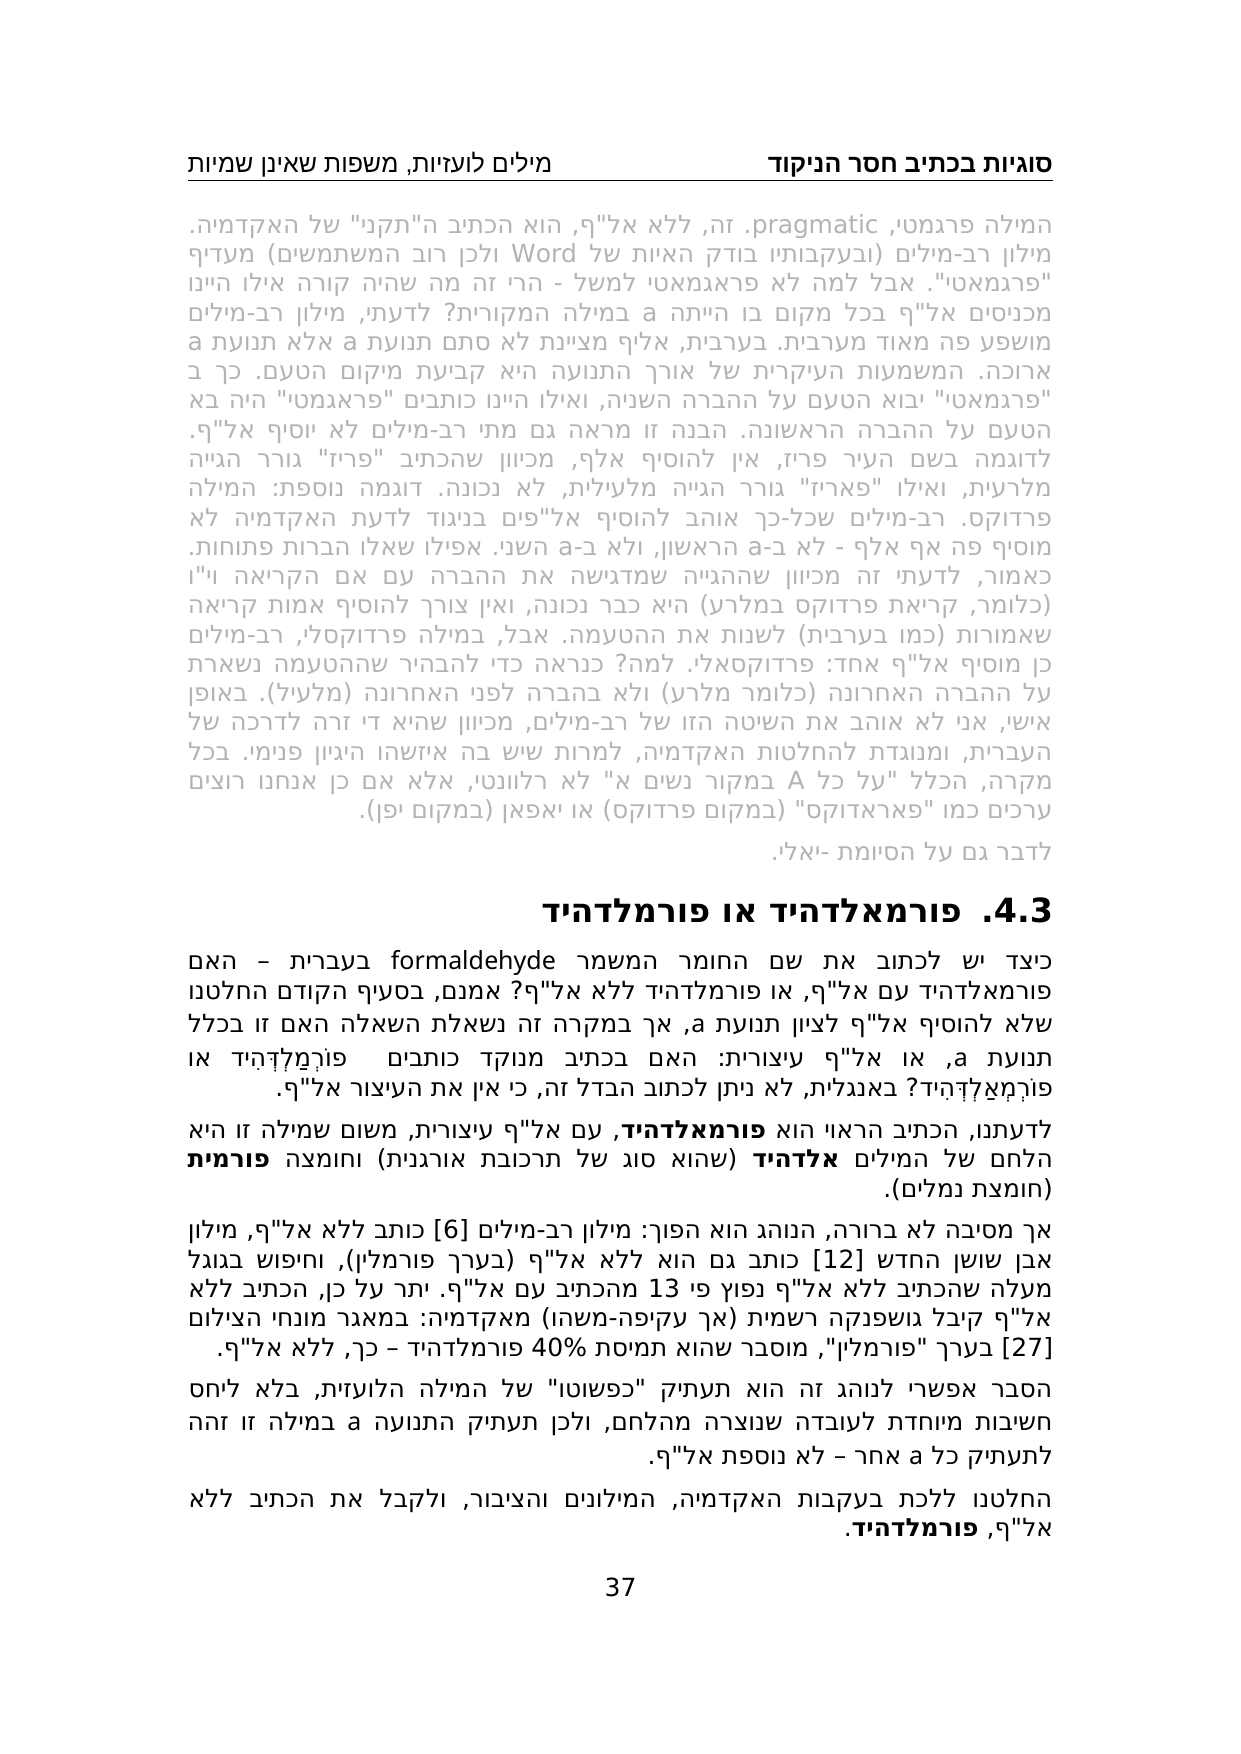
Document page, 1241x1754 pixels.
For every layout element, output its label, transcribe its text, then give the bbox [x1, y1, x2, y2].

text לדעתנו, הכתיב הראוי הוא פורמאלדהיד, עם אל"ף עיצורית, משום שמילה זו היא הלחם של המילים אלדהיד (שהוא סוג של תרכובת אורגנית) וחומצה פורמית (חומצת נמלים). [187, 1115, 1053, 1203]
text הסבר אפשרי לנוהג זה הוא תעתיק "כפשוטו" של המילה הלועזית, בלא ליחס חשיבות מיוחדת לעובדה שנוצרה מהלחם, ולכן תעתיק התנועה a במילה זו זהה לתעתיק כל a אחר – לא נוספת אל"ף. [187, 1374, 1053, 1472]
text החלטנו ללכת בעקבות האקדמיה, המילונים והציבור, ולקבל את הכתיב ללא אל"ף, פורמלדהיד. [187, 1484, 1053, 1543]
text כיצד יש לכתוב את שם החומר המשמר formaldehyde בעברית – האם פורמאלדהיד עם אל"ף, או פורמלדהיד ללא אל"ף? אמנם, בסעיף הקודם החלטנו שלא להוסיף אל"ף לציון תנועת a, אך במקרה זה נשאלת השאלה האם זו בכלל תנועת a, או אל"ף עיצורית: האם בכתיב מנוקד כותבים פוֹרְמַלְדְּהִיד או פוֹרְמְאַלְדְּהִיד? באנגלית, לא ניתן לכתוב הבדל זה, כי אין את העיצור אל"ף. [187, 942, 1053, 1103]
subtitle פורמאלדהיד או פורמלדהיד [187, 891, 1053, 930]
text לדבר גם על הסיומת -יאלי. [187, 837, 1053, 866]
text אך מסיבה לא ברורה, הנוהג הוא הפוך: מילון רב-מילים [6] כותב ללא אל"ף, מילון אבן שושן החדש [12] כותב גם הוא ללא אל"ף (בערך פורמלין), וחיפוש בגוגל מעלה שהכתיב ללא אל"ף נפוץ פי 13 מהכתיב עם אל"ף. יתר על כן, הכתיב ללא אל"ף קיבל גושפנקה רשמית (אך עקיפה-משהו) מאקדמיה: במאגר מונחי הצילום [27] בערך "פורמלין", מוסבר שהוא תמיסת 40% פורמלדהיד – כך, ללא אל"ף. [187, 1216, 1053, 1362]
text כאמור, האקדמיה ללשון העברית בדעה שאין להוסיף אל"פים כלל. אבל, למשל מילון רב-מילים כן מוסיף אל"פים, וכדאי לנסות להבין למה ומתי. קל לראות שהוא כלל לא הולך לפי הכלל שצריך לכתוב בכל מקום שבו יש a אל"ף. קחו לדוגמה את המילה פרגמטי, pragmatic. זה, ללא אל"ף, הוא הכתיב ה"תקני" של האקדמיה. מילון רב-מילים (ובעקבותיו בודק האיות של Word ולכן רוב המשתמשים) מעדיף "פרגמאטי". אבל למה לא פראגמאטי למשל - הרי זה מה שהיה קורה אילו היינו מכניסים אל"ף בכל מקום בו הייתה a במילה המקורית? לדעתי, מילון רב-מילים מושפע פה מאוד מערבית. בערבית, אליף מציינת לא סתם תנועת a אלא תנועת a ארוכה. המשמעות העיקרית של אורך התנועה היא קביעת מיקום הטעם. כך ב "פרגמאטי" יבוא הטעם על ההברה השניה, ואילו היינו כותבים "פראגמטי" היה בא הטעם על ההברה הראשונה. הבנה זו מראה גם מתי רב-מילים לא יוסיף אל"ף. לדוגמה בשם העיר פריז, אין להוסיף אלף, מכיוון שהכתיב "פריז" גורר הגייה מלרעית, ואילו "פאריז" גורר הגייה מלעילית, לא נכונה. דוגמה נוספת: המילה פרדוקס. רב-מילים שכל-כך אוהב להוסיף אל"פים בניגוד לדעת האקדמיה לא מוסיף פה אף אלף - לא ב-a הראשון, ולא ב-a השני. אפילו שאלו הברות פתוחות. כאמור, לדעתי זה מכיוון שההגייה שמדגישה את ההברה עם אם הקריאה וי"ו (כלומר, קריאת פרדוקס במלרע) היא כבר נכונה, ואין צורך להוסיף אמות קריאה שאמורות (כמו בערבית) לשנות את ההטעמה. אבל, במילה פרדוקסלי, רב-מילים כן מוסיף אל"ף אחד: פרדוקסאלי. למה? כנראה כדי להבהיר שההטעמה נשארת על ההברה האחרונה (כלומר מלרע) ולא בהברה לפני האחרונה (מלעיל). באופן אישי, אני לא אוהב את השיטה הזו של רב-מילים, מכיוון שהיא די זרה לדרכה של העברית, ומנוגדת להחלטות האקדמיה, למרות שיש בה איזשהו היגיון פנימי. בכל מקרה, הכלל "על כל A במקור נשים א" לא רלוונטי, אלא אם כן אנחנו רוצים ערכים כמו "פאראדוקס" (במקום פרדוקס) או יאפאן (במקום יפן). [187, 210, 1053, 825]
